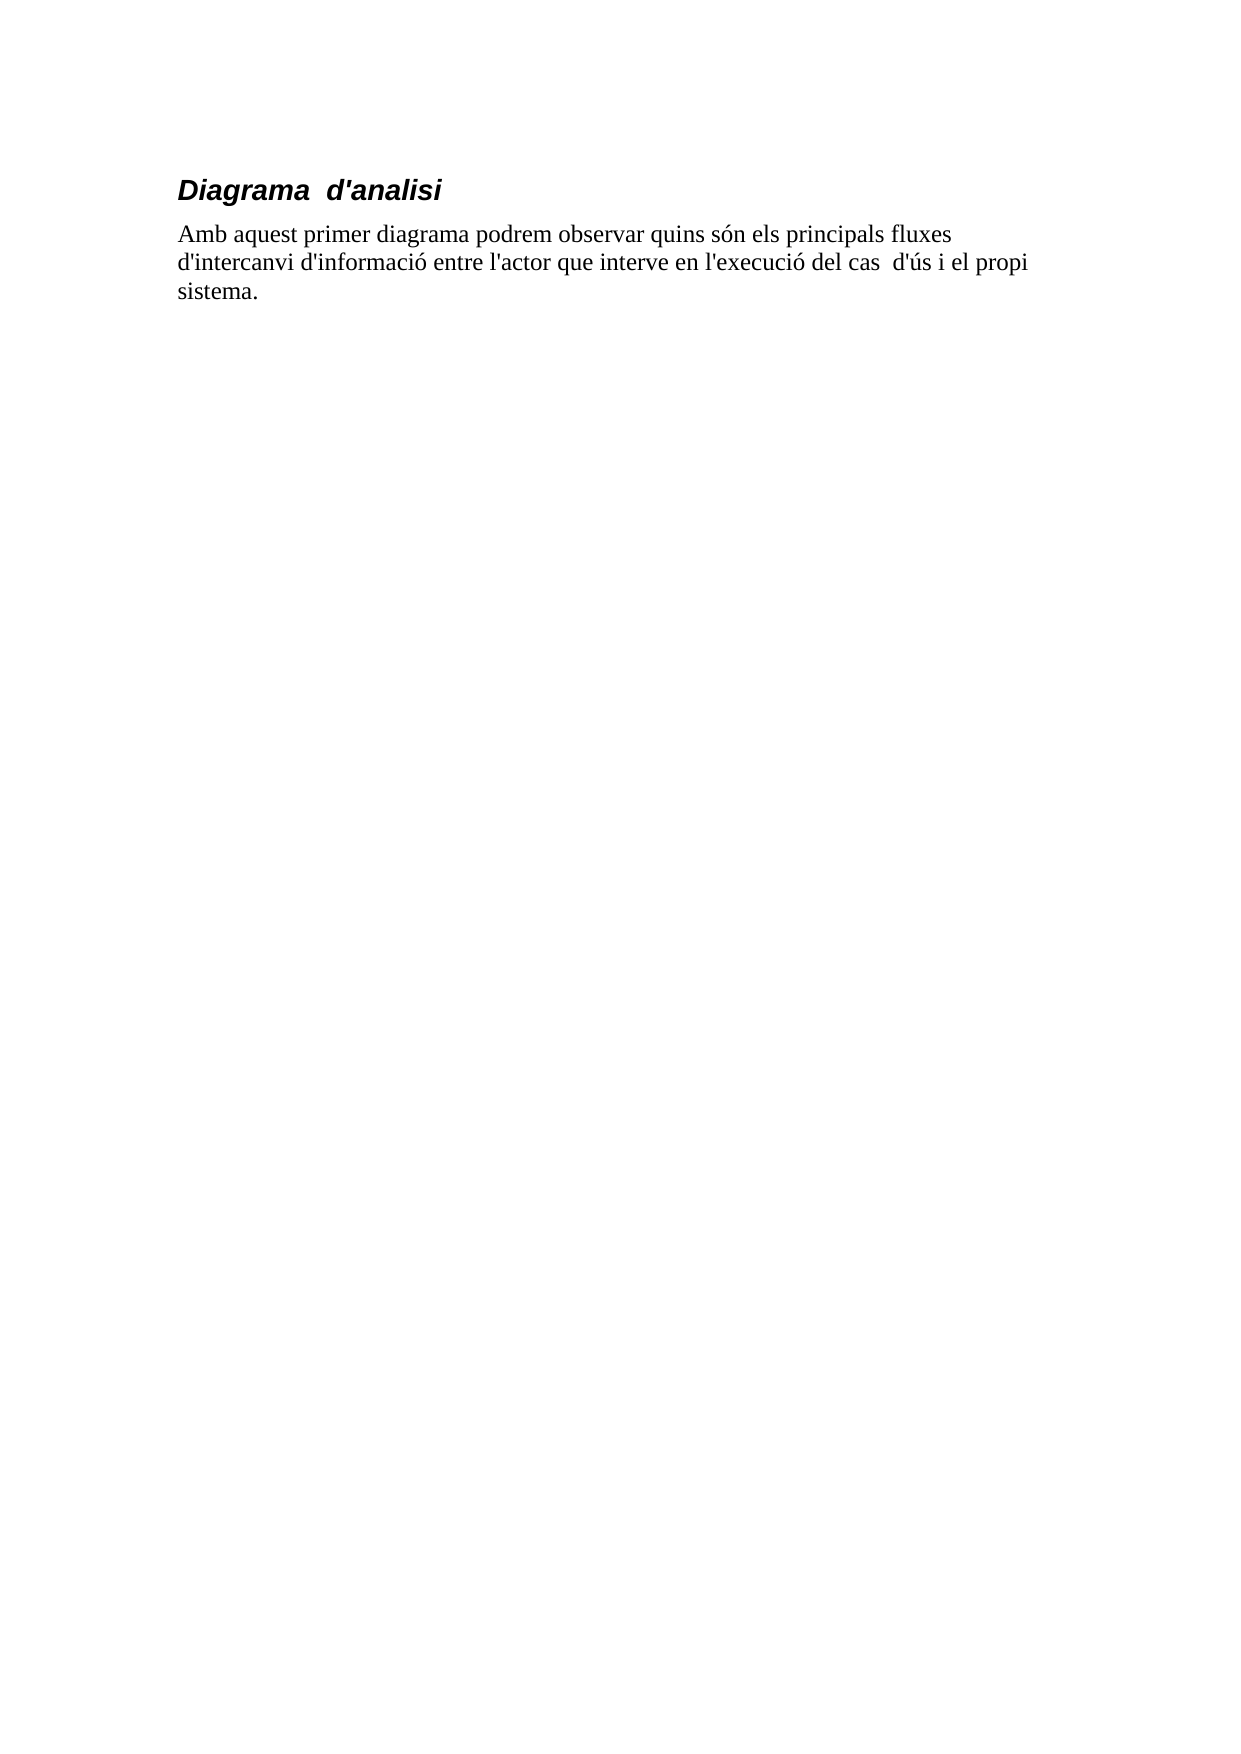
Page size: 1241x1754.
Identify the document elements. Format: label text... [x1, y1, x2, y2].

subtitle Diagrama d'analisi [177, 173, 1063, 206]
text Amb aquest primer diagrama podrem observar quins són els principals fluxes d'intercanvi d'informació entre l'actor que interve en l'execució del cas d'ús i el propi sistema. [177, 219, 1063, 305]
